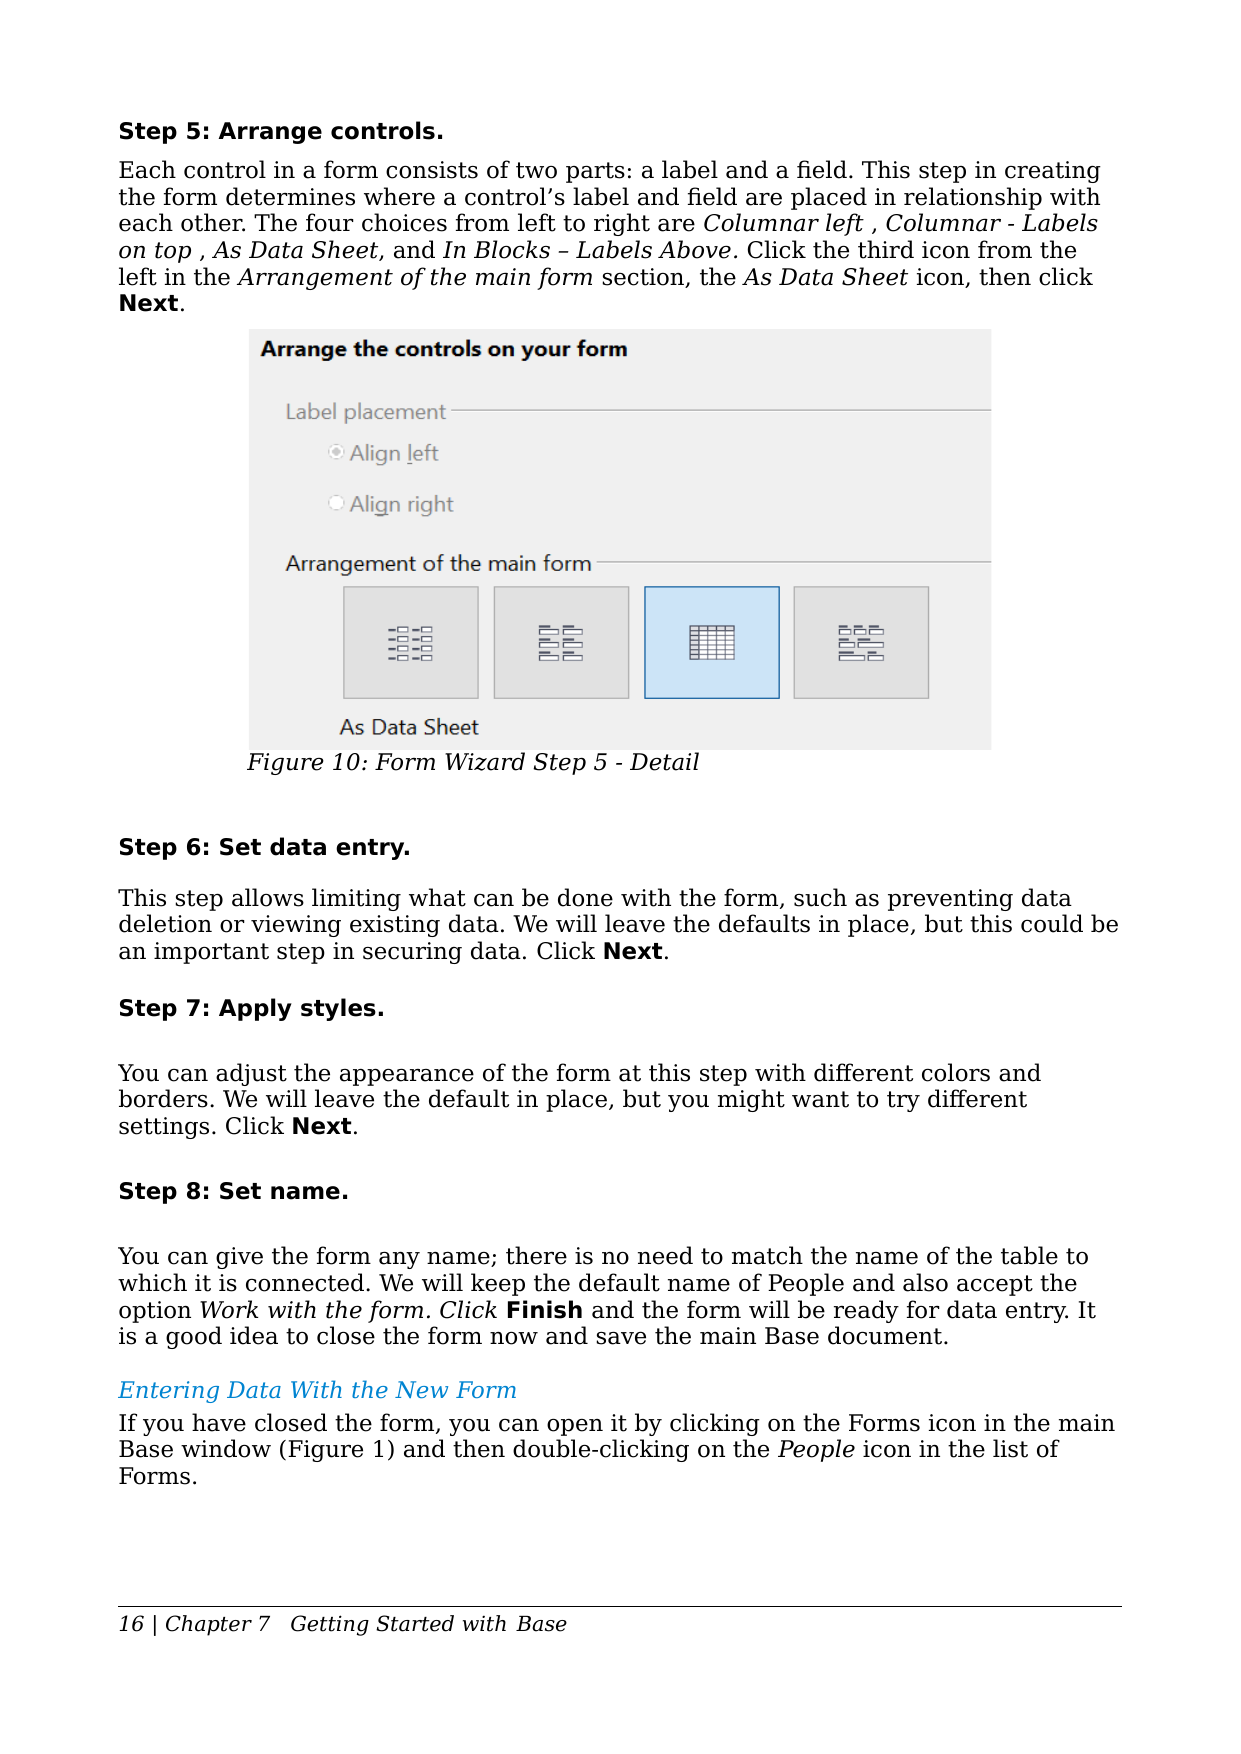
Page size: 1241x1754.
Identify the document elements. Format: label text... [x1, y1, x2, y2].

picture [248, 329, 992, 750]
subtitle Entering Data With the New Form [118, 1377, 1122, 1403]
text Step 5: Arrange controls. [118, 118, 1122, 145]
text If you have closed the form, you can open it by clicking on the Forms icon in the main Base window (Figure 1) and then double-clicking on the People icon in the list of Forms. [118, 1410, 1122, 1490]
text You can adjust the appearance of the form at this step with different colors and borders. We will leave the default in place, but you might want to try different settings. Click Next. [118, 1060, 1122, 1140]
text Step 8: Set name. [118, 1178, 1122, 1205]
text Each control in a form consists of two parts: a label and a field. This step in creating the form determines where a control’s label and field are placed in relationship with each other. The four choices from left to right are Columnar left , Columnar - Labels on top , As Data Sheet, and In Blocks – Labels Above. Click the third icon from the left in the Arrangement of the main form section, the As Data Sheet icon, then click Next. [118, 157, 1122, 317]
text Figure 10: Form Wizard Step 5 - Detail [247, 330, 993, 776]
text Step 6: Set data entry. [118, 834, 1122, 861]
text This step allows limiting what can be done with the form, such as preventing data deletion or viewing existing data. We will leave the defaults in place, but this could be an important step in securing data. Click Next. [118, 885, 1122, 965]
text You can give the form any name; there is no need to match the name of the table to which it is connected. We will keep the default name of People and also accept the option Work with the form. Click Finish and the form will be ready for data entry. It is a good idea to close the form now and save the main Base document. [118, 1243, 1122, 1350]
text Step 7: Apply styles. [118, 995, 1122, 1022]
